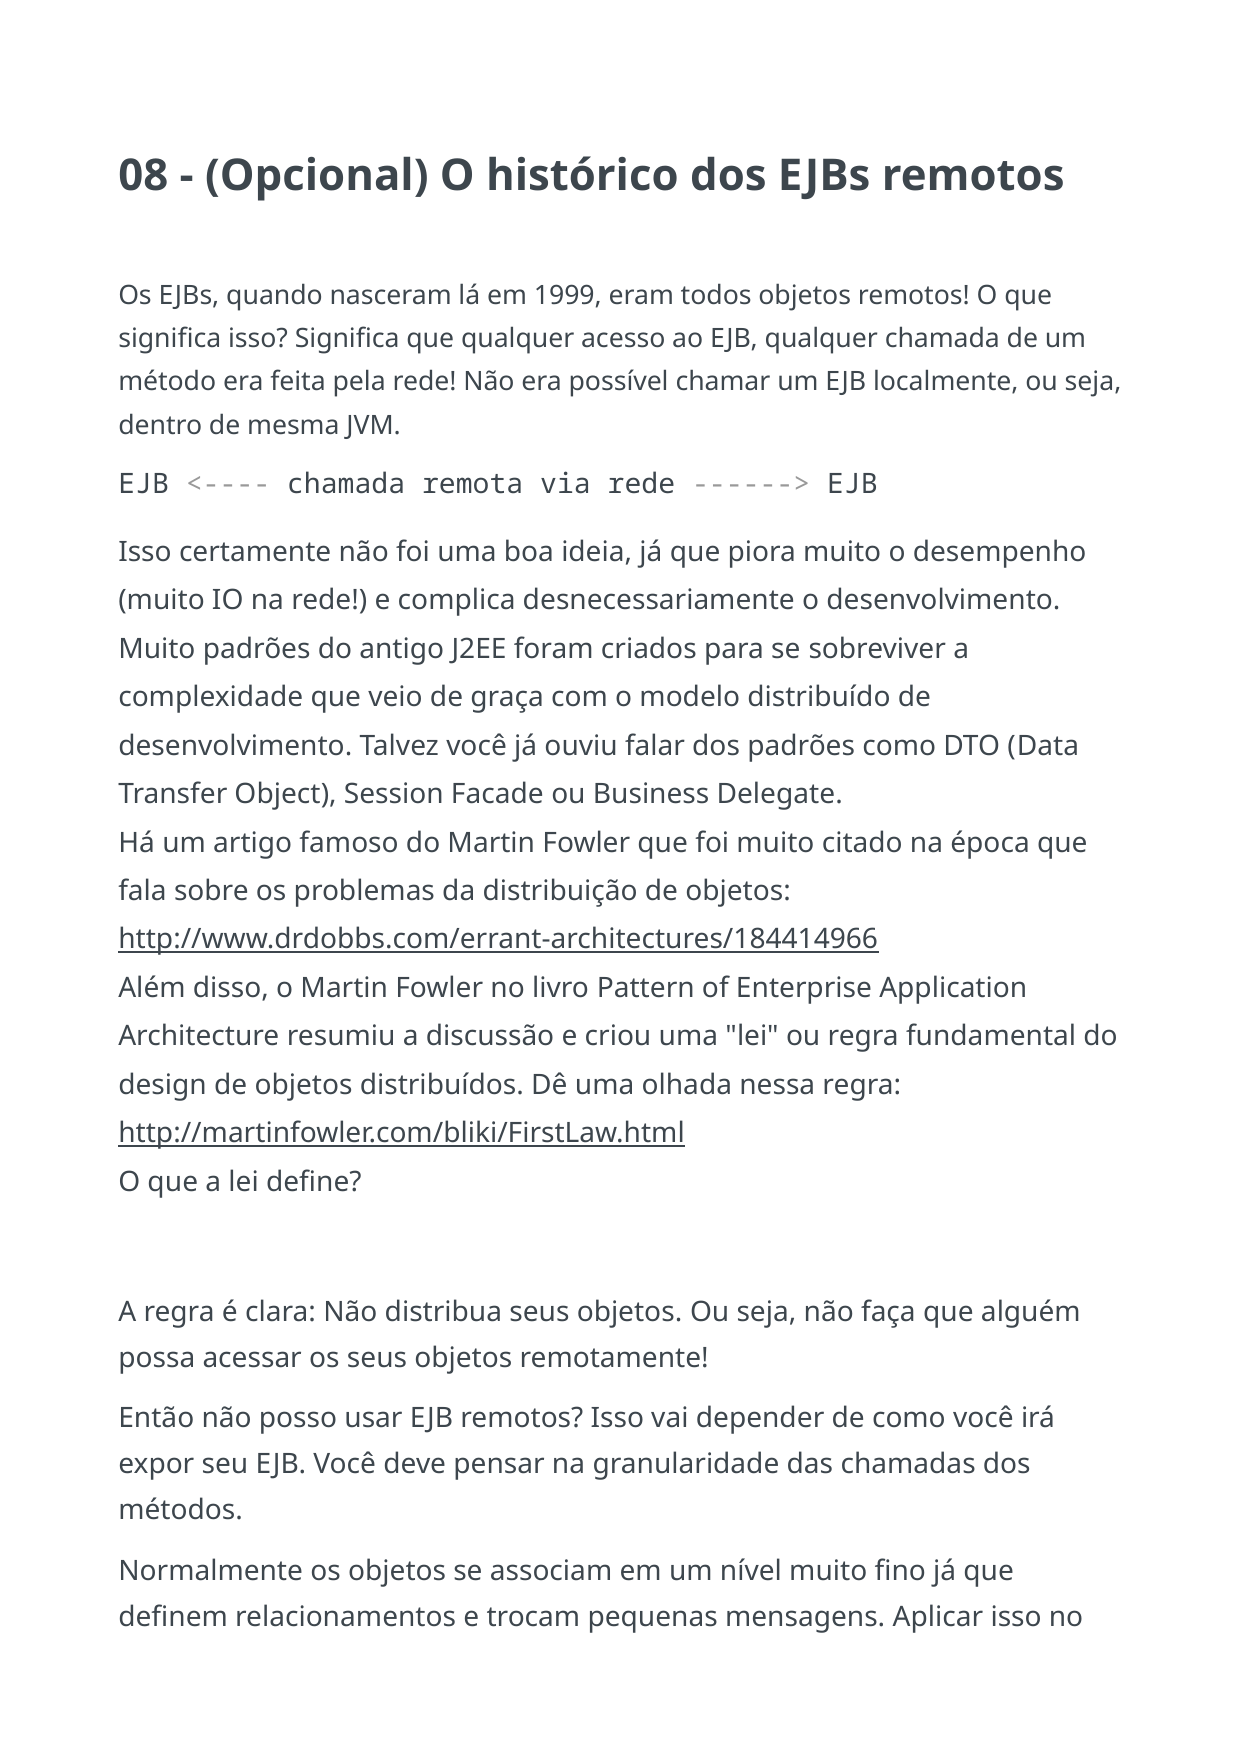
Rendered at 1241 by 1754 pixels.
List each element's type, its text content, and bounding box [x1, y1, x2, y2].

text Os EJBs, quando nasceram lá em 1999, eram todos objetos remotos! O que significa isso? Significa que qualquer acesso ao EJB, qualquer chamada de um método era feita pela rede! Não era possível chamar um EJB localmente, ou seja, dentro de mesma JVM. [118, 276, 1122, 442]
subtitle 08 - (Opcional) O histórico dos EJBs remotos [118, 143, 1122, 203]
text Além disso, o Martin Fowler no livro Pattern of Enterprise Application Architecture resumiu a discussão e criou uma "lei" ou regra fundamental do design de objetos distribuídos. Dê uma olhada nessa regra: [118, 957, 1122, 1102]
text Isso certamente não foi uma boa ideia, já que piora muito o desempenho (muito IO na rede!) e complica desnecessariamente o desenvolvimento. Muito padrões do antigo J2EE foram criados para se sobreviver a complexidade que veio de graça com o modelo distribuído de desenvolvimento. Talvez você já ouviu falar dos padrões como DTO (Data Transfer Object), Session Facade ou Business Delegate. [118, 521, 1122, 812]
text http://martinfowler.com/bliki/FirstLaw.html [118, 1102, 1122, 1151]
text EJB <---- chamada remota via rede ------> EJB [118, 464, 1122, 502]
text A regra é clara: Não distribua seus objetos. Ou seja, não faça que alguém possa acessar os seus objetos remotamente! [118, 1291, 1122, 1376]
text Normalmente os objetos se associam em um nível muito fino já que definem relacionamentos e trocam pequenas mensagens. Aplicar isso no [118, 1550, 1122, 1634]
text Há um artigo famoso do Martin Fowler que foi muito citado na época que fala sobre os problemas da distribuição de objetos: [118, 812, 1122, 909]
text Então não posso usar EJB remotos? Isso vai depender de como você irá expor seu EJB. Você deve pensar na granularidade das chamadas dos métodos. [118, 1398, 1122, 1528]
text O que a lei define? [118, 1151, 1122, 1199]
text http://www.drdobbs.com/errant-architectures/184414966 [118, 909, 1122, 957]
